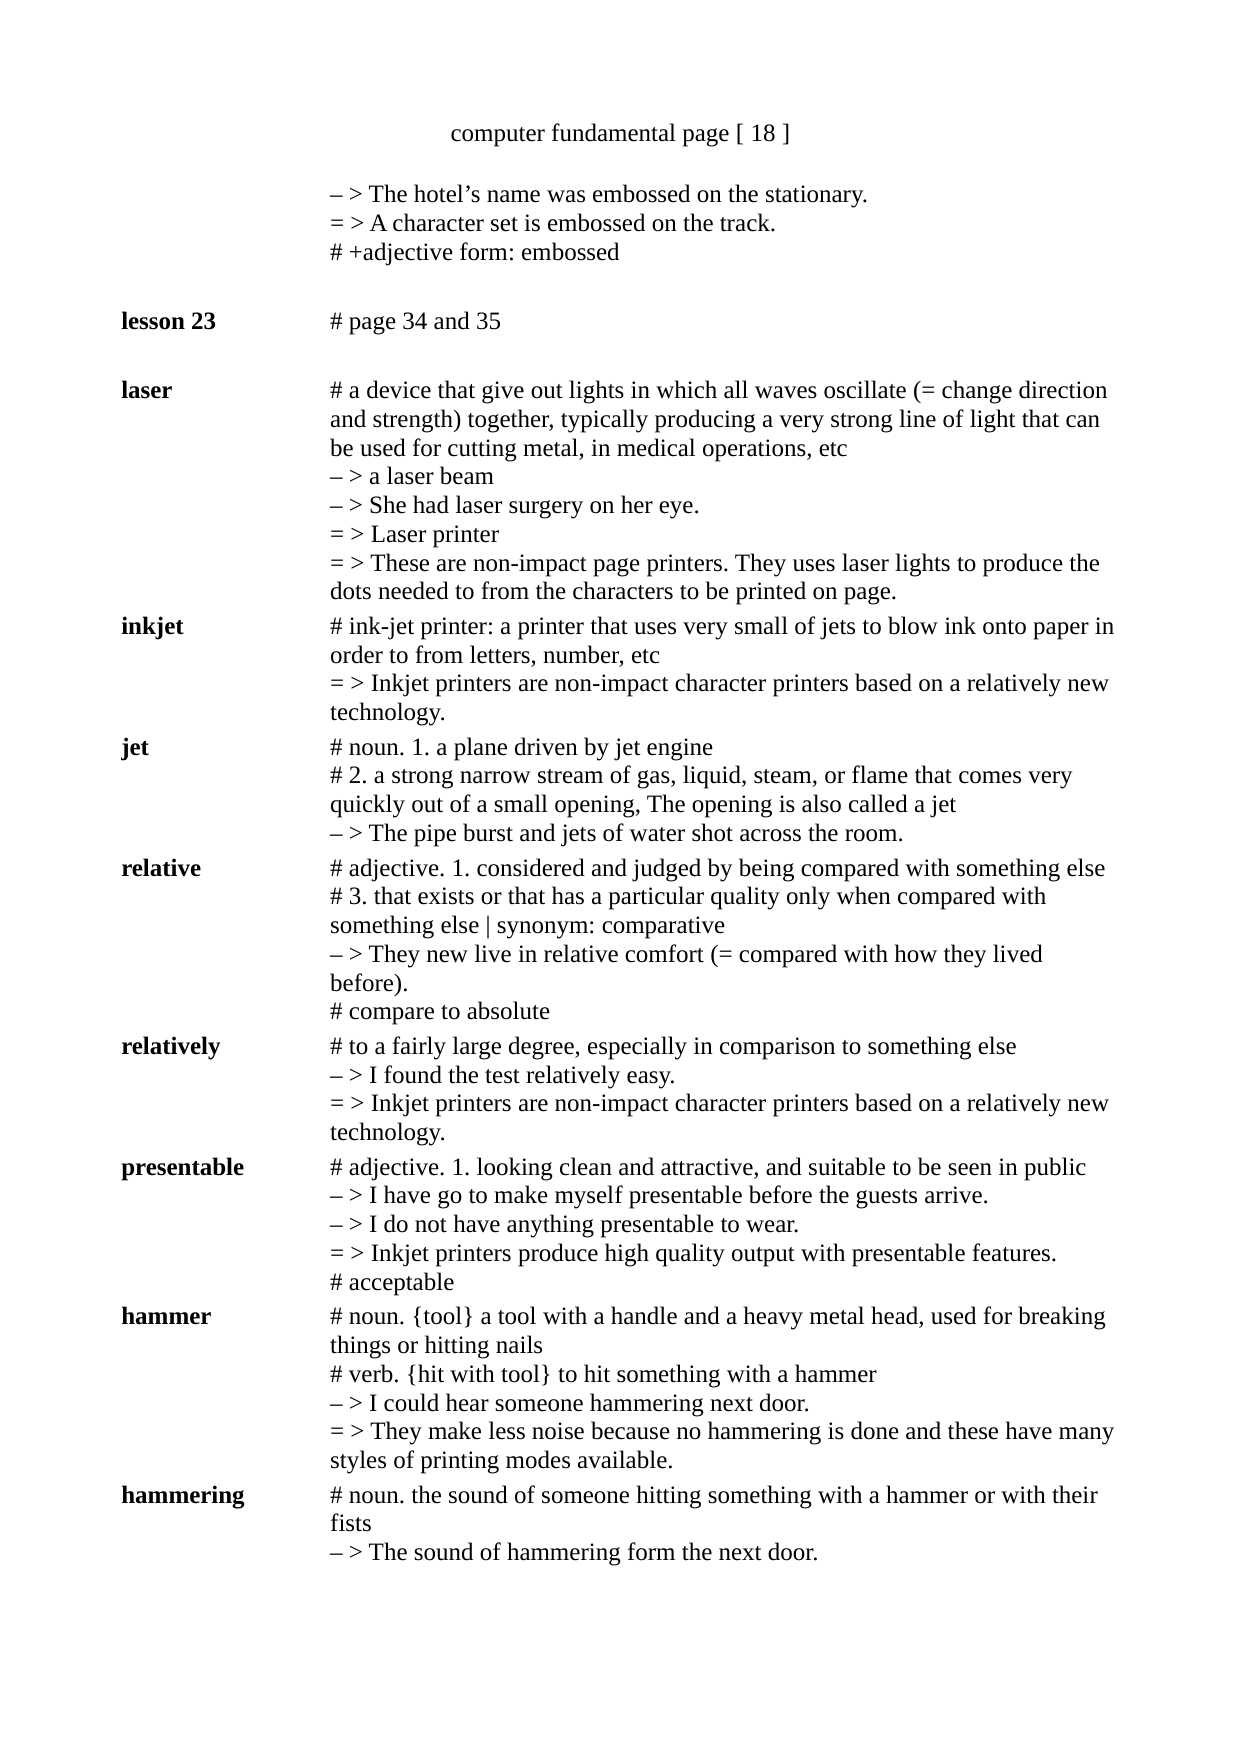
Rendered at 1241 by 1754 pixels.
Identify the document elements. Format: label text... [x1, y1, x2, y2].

table_cell presentable [118, 1149, 327, 1298]
table_cell # a device that give out lights in which all waves oscillate (= change direction and strength) together, typically producing a very strong line of light that can be used for cutting metal, in medical operations, etc – > a laser beam – > She had laser surgery on her eye. = > Laser printer = > These are non-impact page printers. They uses laser lights to produce the dots needed to from the characters to be printed on page. [327, 372, 1122, 608]
table_cell # ink-jet printer: a printer that uses very small of jets to blow ink onto paper in order to from letters, number, etc = > Inkjet printers are non-impact character printers based on a relatively new technology. [327, 608, 1122, 729]
table_cell laser [118, 372, 327, 608]
table_cell # noun. the sound of someone hitting something with a hammer or with their fists – > The sound of hammering form the next door. [327, 1477, 1122, 1569]
table_cell # noun. {tool} a tool with a handle and a heavy metal head, used for breaking things or hitting nails # verb. {hit with tool} to hit something with a hammer – > I could hear someone hammering next door. = > They make less noise because no hammering is done and these have many styles of printing modes available. [327, 1299, 1122, 1477]
table_cell # adjective. 1. looking clean and attractive, and suitable to be seen in public – > I have go to make myself presentable before the guests arrive. – > I do not have anything presentable to wear. = > Inkjet printers produce high quality output with presentable features. # acceptable [327, 1149, 1122, 1298]
table_cell [118, 176, 327, 268]
table_cell # adjective. 1. considered and judged by being compared with something else # 3. that exists or that has a particular quality only when compared with something else | synonym: comparative – > They new live in relative comfort (= compared with how they lived before). # compare to absolute [327, 850, 1122, 1028]
table_cell hammering [118, 1477, 327, 1569]
table_cell [118, 269, 327, 303]
table_cell # noun. 1. a plane driven by jet engine # 2. a strong narrow stream of gas, liquid, steam, or flame that comes very quickly out of a small opening, The opening is also called a jet – > The pipe burst and jets of water shot across the room. [327, 729, 1122, 850]
table_cell – > The hotel’s name was embossed on the stationary. = > A character set is embossed on the track. # +adjective form: embossed [327, 176, 1122, 268]
table_cell # to a fairly large degree, especially in comparison to something else – > I found the test relatively easy. = > Inkjet printers are non-impact character printers based on a relatively new technology. [327, 1028, 1122, 1149]
table_cell # page 34 and 35 [327, 303, 1122, 338]
table_cell jet [118, 729, 327, 850]
table_cell [327, 1569, 1122, 1603]
table_cell [118, 338, 327, 372]
table_cell [118, 1569, 327, 1603]
table_cell [327, 338, 1122, 372]
table_cell lesson 23 [118, 303, 327, 338]
table_cell hammer [118, 1299, 327, 1477]
table_cell relative [118, 850, 327, 1028]
table_cell relatively [118, 1028, 327, 1149]
table_cell inkjet [118, 608, 327, 729]
table_cell [327, 269, 1122, 303]
